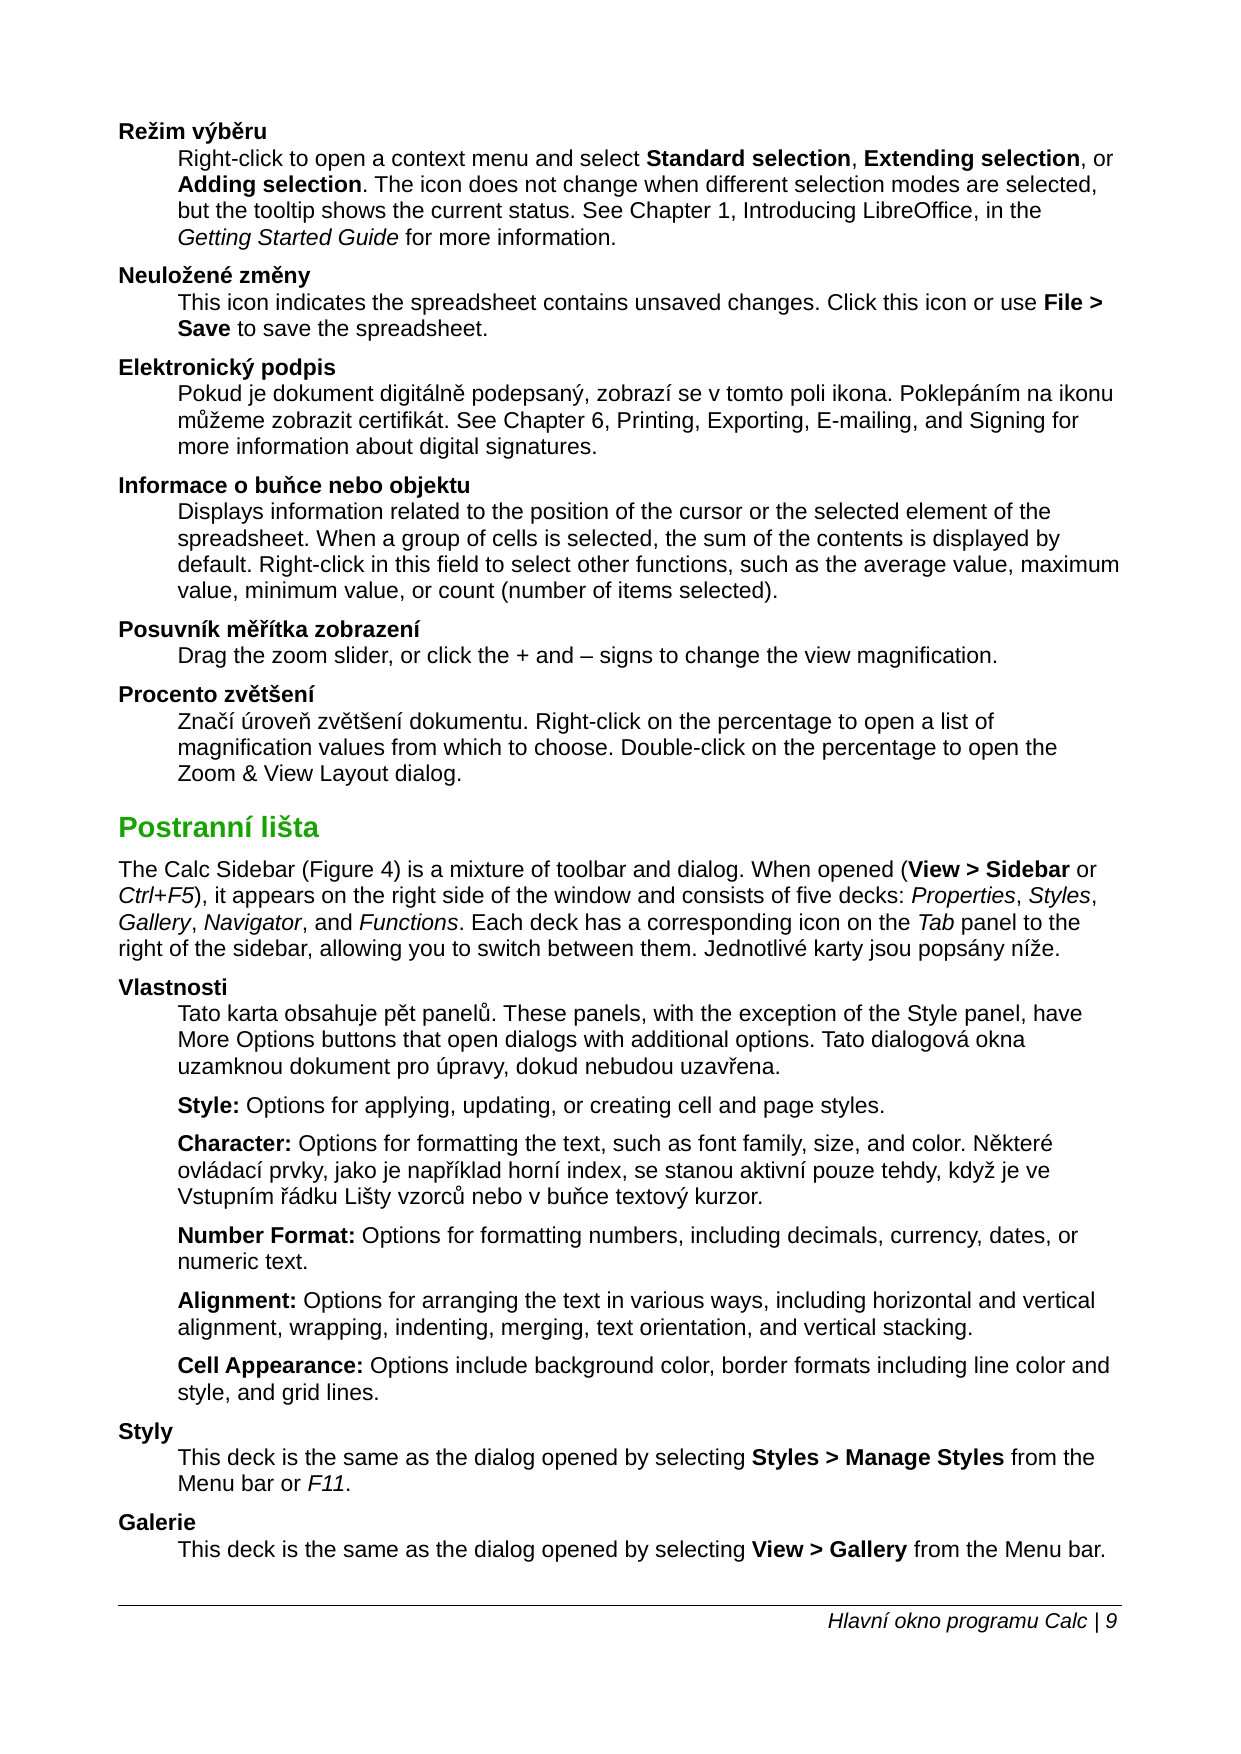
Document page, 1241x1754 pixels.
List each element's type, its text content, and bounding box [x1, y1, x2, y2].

subtitle Postranní lišta [118, 810, 1122, 844]
text Elektronický podpis [118, 354, 1122, 380]
text Number Format: Options for formatting numbers, including decimals, currency, dates, or numeric text. [177, 1222, 1122, 1275]
text Pokud je dokument digitálně podepsaný, zobrazí se v tomto poli ikona. Poklepáním na ikonu můžeme zobrazit certifikát. See Chapter 6, Printing, Exporting, E-mailing, and Signing for more information about digital signatures. [177, 380, 1122, 459]
text Displays information related to the position of the cursor or the selected element of the spreadsheet. When a group of cells is selected, the sum of the contents is displayed by default. Right-click in this field to select other functions, such as the average value, maximum value, minimum value, or count (number of items selected). [177, 498, 1122, 604]
text Vlastnosti [118, 974, 1122, 1000]
text The Calc Sidebar (Figure 4) is a mixture of toolbar and dialog. When opened (View > Sidebar or Ctrl+F5), it appears on the right side of the window and consists of five decks: Properties, Styles, Gallery, Navigator, and Functions. Each deck has a corresponding icon on the Tab panel to the right of the sidebar, allowing you to switch between them. Jednotlivé karty jsou popsány níže. [118, 856, 1122, 961]
text Značí úroveň zvětšení dokumentu. Right-click on the percentage to open a list of magnification values from which to choose. Double-click on the percentage to open the Zoom & View Layout dialog. [177, 708, 1122, 787]
text This deck is the same as the dialog opened by selecting Styles > Manage Styles from the Menu bar or F11. [177, 1444, 1122, 1497]
text Alignment: Options for arranging the text in various ways, including horizontal and vertical alignment, wrapping, indenting, merging, text orientation, and vertical stacking. [177, 1287, 1122, 1340]
text Style: Options for applying, updating, or creating cell and page styles. [177, 1092, 1122, 1118]
text This deck is the same as the dialog opened by selecting View > Gallery from the Menu bar. [177, 1536, 1122, 1562]
text This icon indicates the spreadsheet contains unsaved changes. Click this icon or use File > Save to save the spreadsheet. [177, 289, 1122, 341]
text Drag the zoom slider, or click the + and – signs to change the view magnification. [177, 642, 1122, 669]
text Neuložené změny [118, 262, 1122, 289]
text Right-click to open a context menu and select Standard selection, Extending selection, or Adding selection. The icon does not change when different selection modes are selected, but the tooltip shows the current status. See Chapter 1, Introducing LibreOffice, in the Getting Started Guide for more information. [177, 144, 1122, 250]
text Tato karta obsahuje pět panelů. These panels, with the exception of the Style panel, have More Options buttons that open dialogs with additional options. Tato dialogová okna uzamknou dokument pro úpravy, dokud nebudou uzavřena. [177, 1000, 1122, 1079]
text Režim výběru [118, 118, 1122, 144]
text Informace o buňce nebo objektu [118, 472, 1122, 498]
text Posuvník měřítka zobrazení [118, 616, 1122, 642]
text Cell Appearance: Options include background color, border formats including line color and style, and grid lines. [177, 1352, 1122, 1405]
text Character: Options for formatting the text, such as font family, size, and color. Některé ovládací prvky, jako je například horní index, se stanou aktivní pouze tehdy, když je ve Vstupním řádku Lišty vzorců nebo v buňce textový kurzor. [177, 1130, 1122, 1209]
text Styly [118, 1418, 1122, 1444]
text Procento zvětšení [118, 681, 1122, 708]
text Galerie [118, 1509, 1122, 1536]
